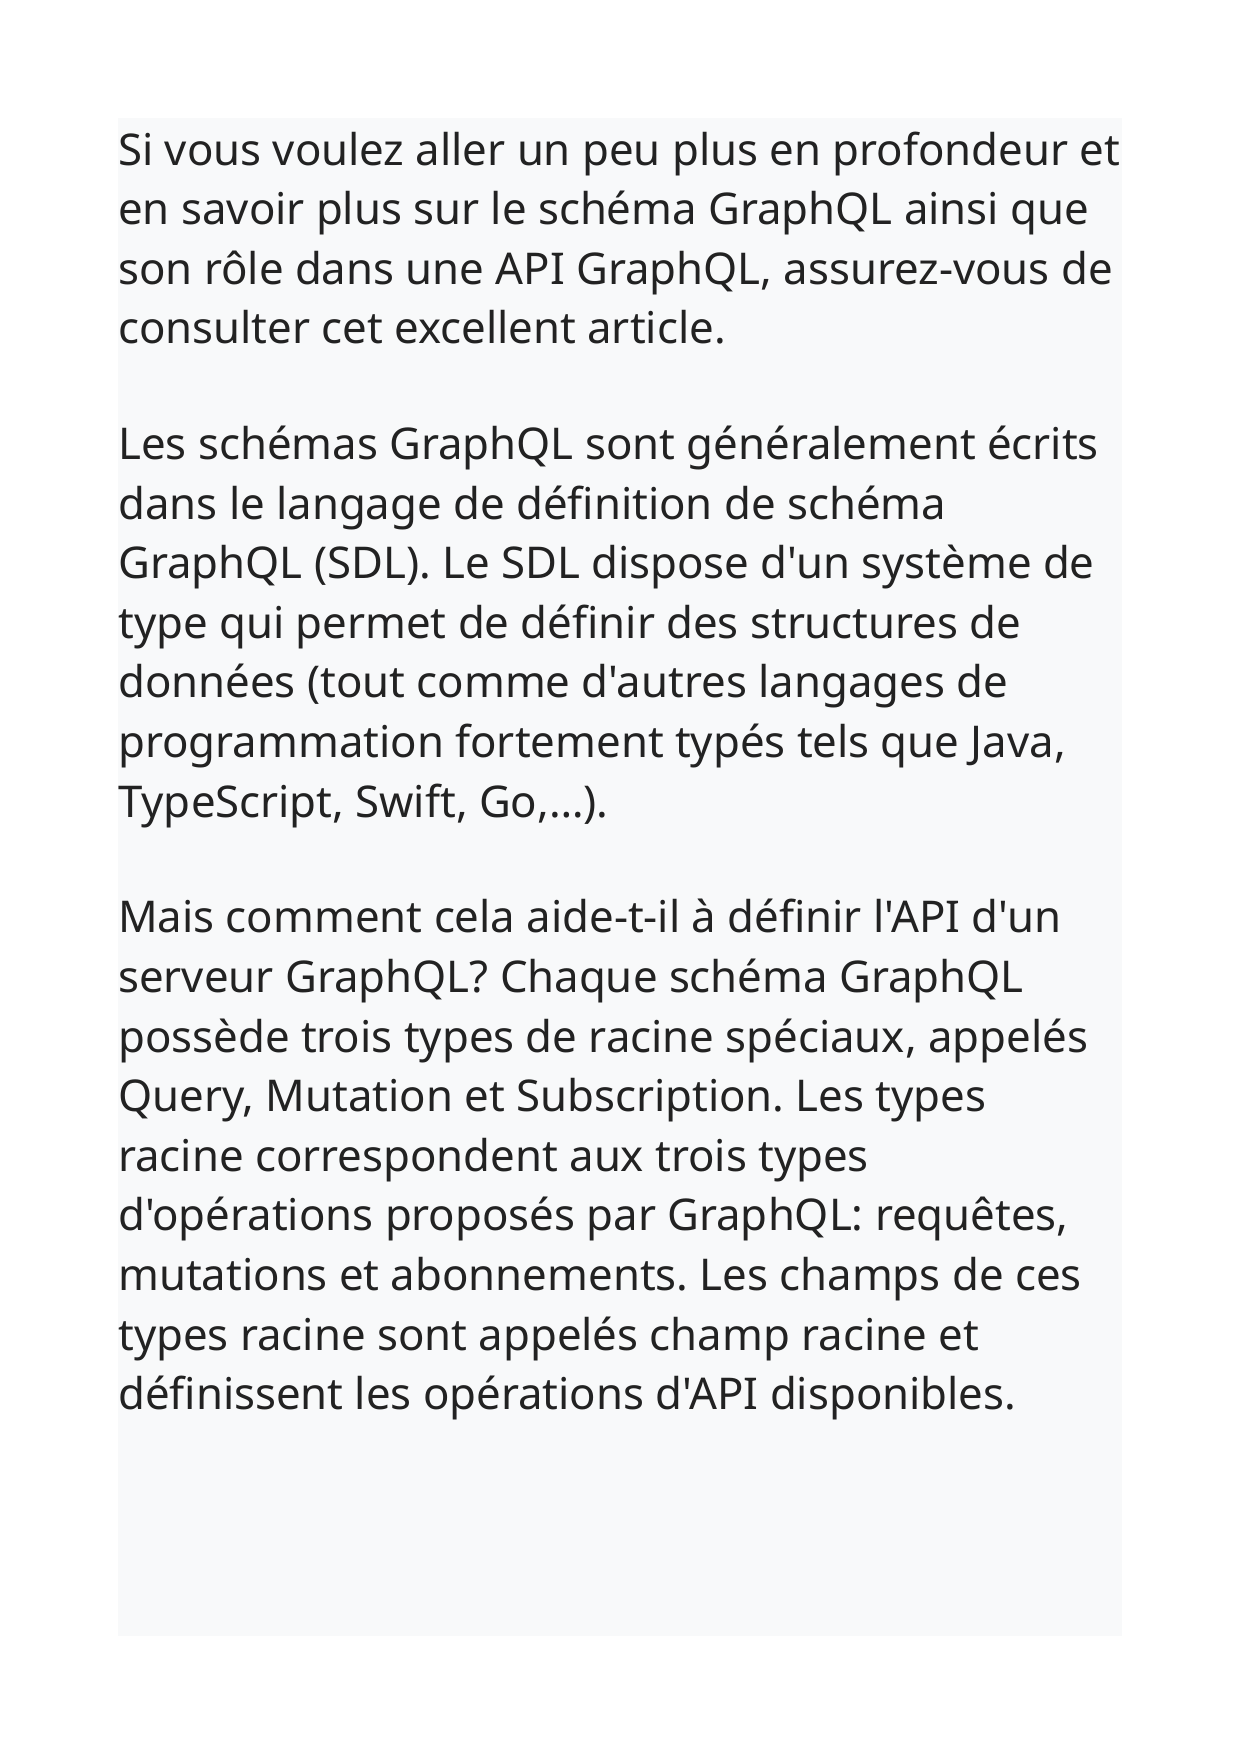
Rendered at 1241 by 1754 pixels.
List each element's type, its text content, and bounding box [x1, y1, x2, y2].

text Si vous voulez aller un peu plus en profondeur et en savoir plus sur le schéma GraphQL ainsi que son rôle dans une API GraphQL, assurez-vous de consulter cet excellent article. [118, 118, 1122, 356]
text Les schémas GraphQL sont généralement écrits dans le langage de définition de schéma GraphQL (SDL). Le SDL dispose d'un système de type qui permet de définir des structures de données (tout comme d'autres langages de programmation fortement typés tels que Java, TypeScript, Swift, Go,…). [118, 413, 1122, 830]
text Mais comment cela aide-t-il à définir l'API d'un serveur GraphQL? Chaque schéma GraphQL possède trois types de racine spéciaux, appelés Query, Mutation et Subscription. Les types racine correspondent aux trois types d'opérations proposés par GraphQL: requêtes, mutations et abonnements. Les champs de ces types racine sont appelés champ racine et définissent les opérations d'API disponibles. [118, 886, 1122, 1422]
